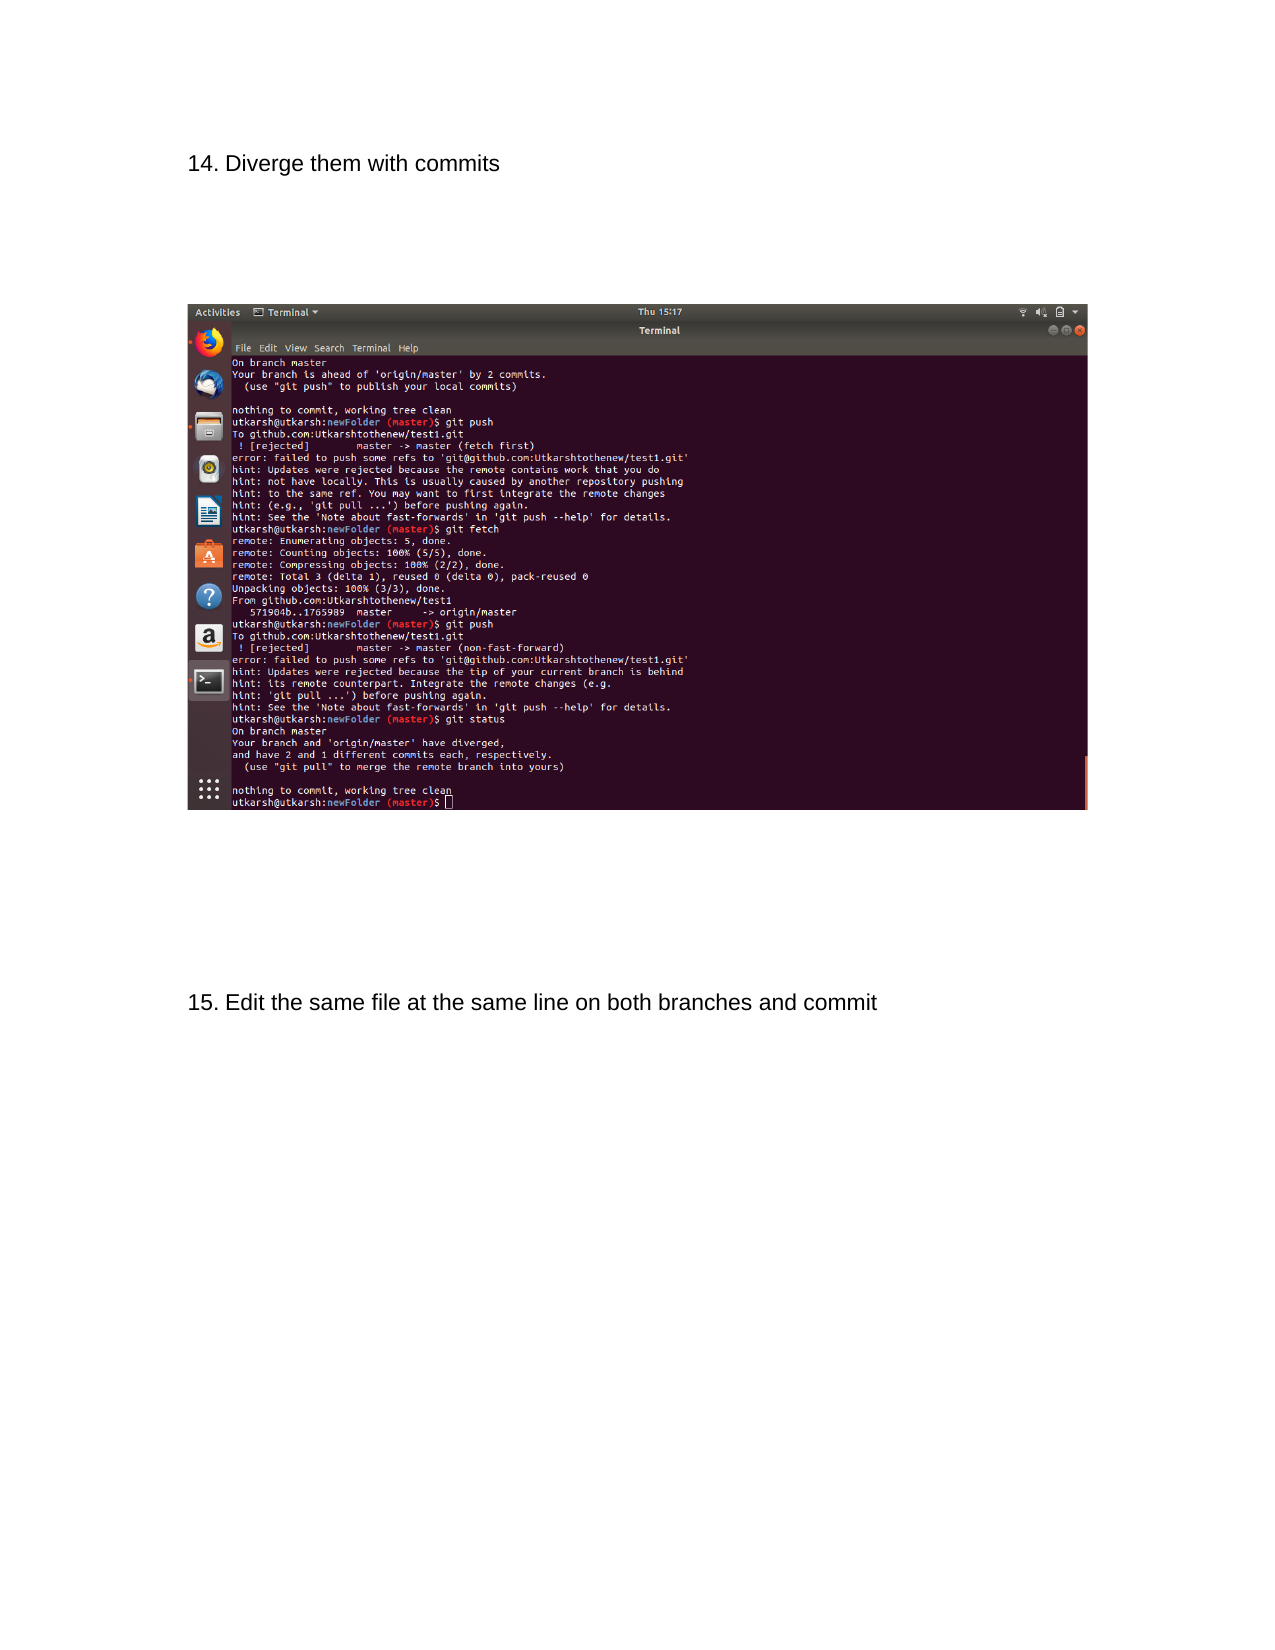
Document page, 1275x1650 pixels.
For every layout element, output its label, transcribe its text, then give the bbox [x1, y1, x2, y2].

list Edit the same file at the same line on both branches and commit [187, 989, 1125, 1015]
list Diverge them with commits [187, 150, 1125, 176]
picture [187, 304, 1088, 810]
